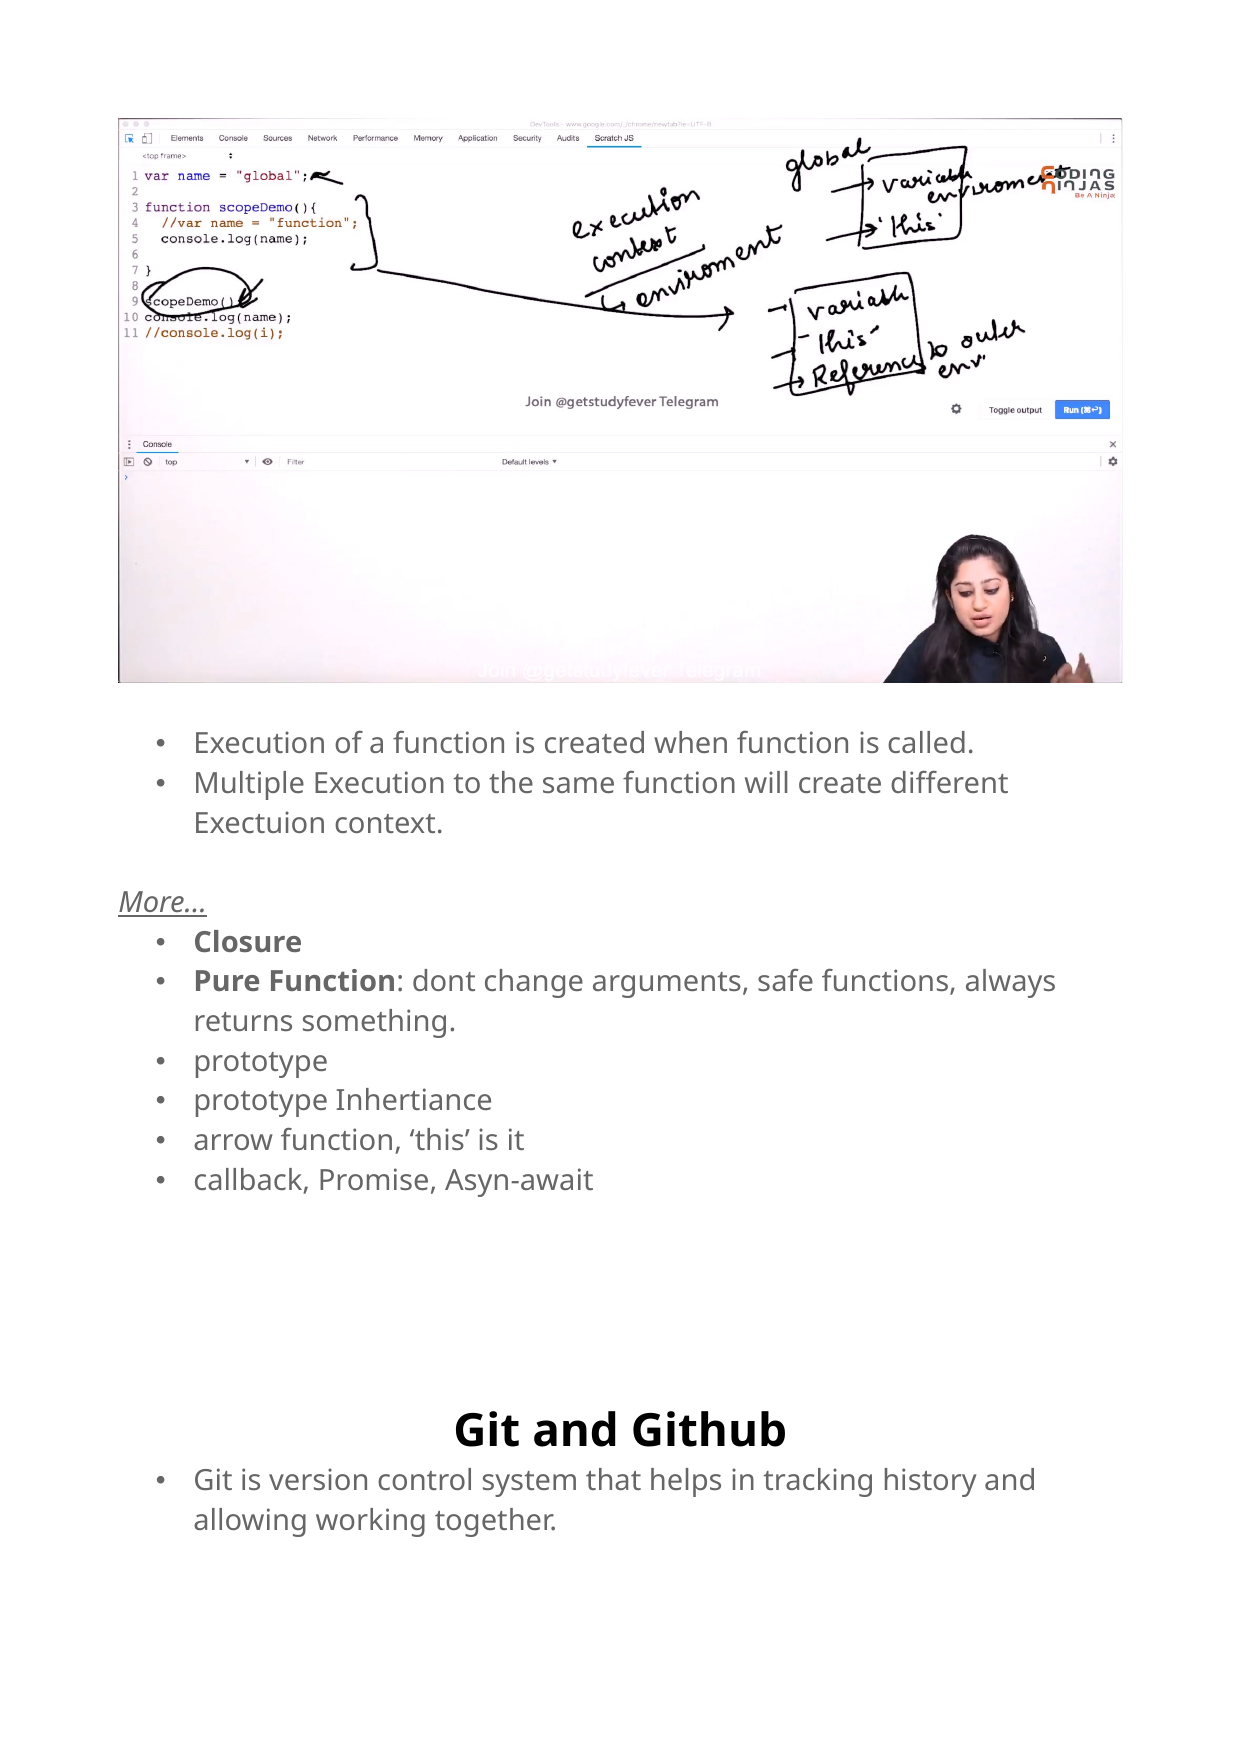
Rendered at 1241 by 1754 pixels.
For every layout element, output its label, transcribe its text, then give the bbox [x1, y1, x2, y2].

list prototype Inhertiance [156, 1080, 1122, 1119]
list callback, Promise, Asyn-await [156, 1159, 1122, 1199]
picture [118, 118, 1123, 683]
list Multiple Execution to the same function will create different Exectuion context. [156, 762, 1122, 842]
text More... [118, 881, 1122, 921]
list Git is version control system that helps in tracking history and allowing working together. [156, 1459, 1122, 1539]
list prototype [156, 1040, 1122, 1080]
list Pure Function: dont change arguments, safe functions, always returns something. [156, 961, 1122, 1040]
list Closure [156, 921, 1122, 961]
list Execution of a function is created when function is called. [156, 722, 1122, 762]
list arrow function, ‘this’ is it [156, 1119, 1122, 1159]
text Git and Github [118, 1397, 1122, 1459]
